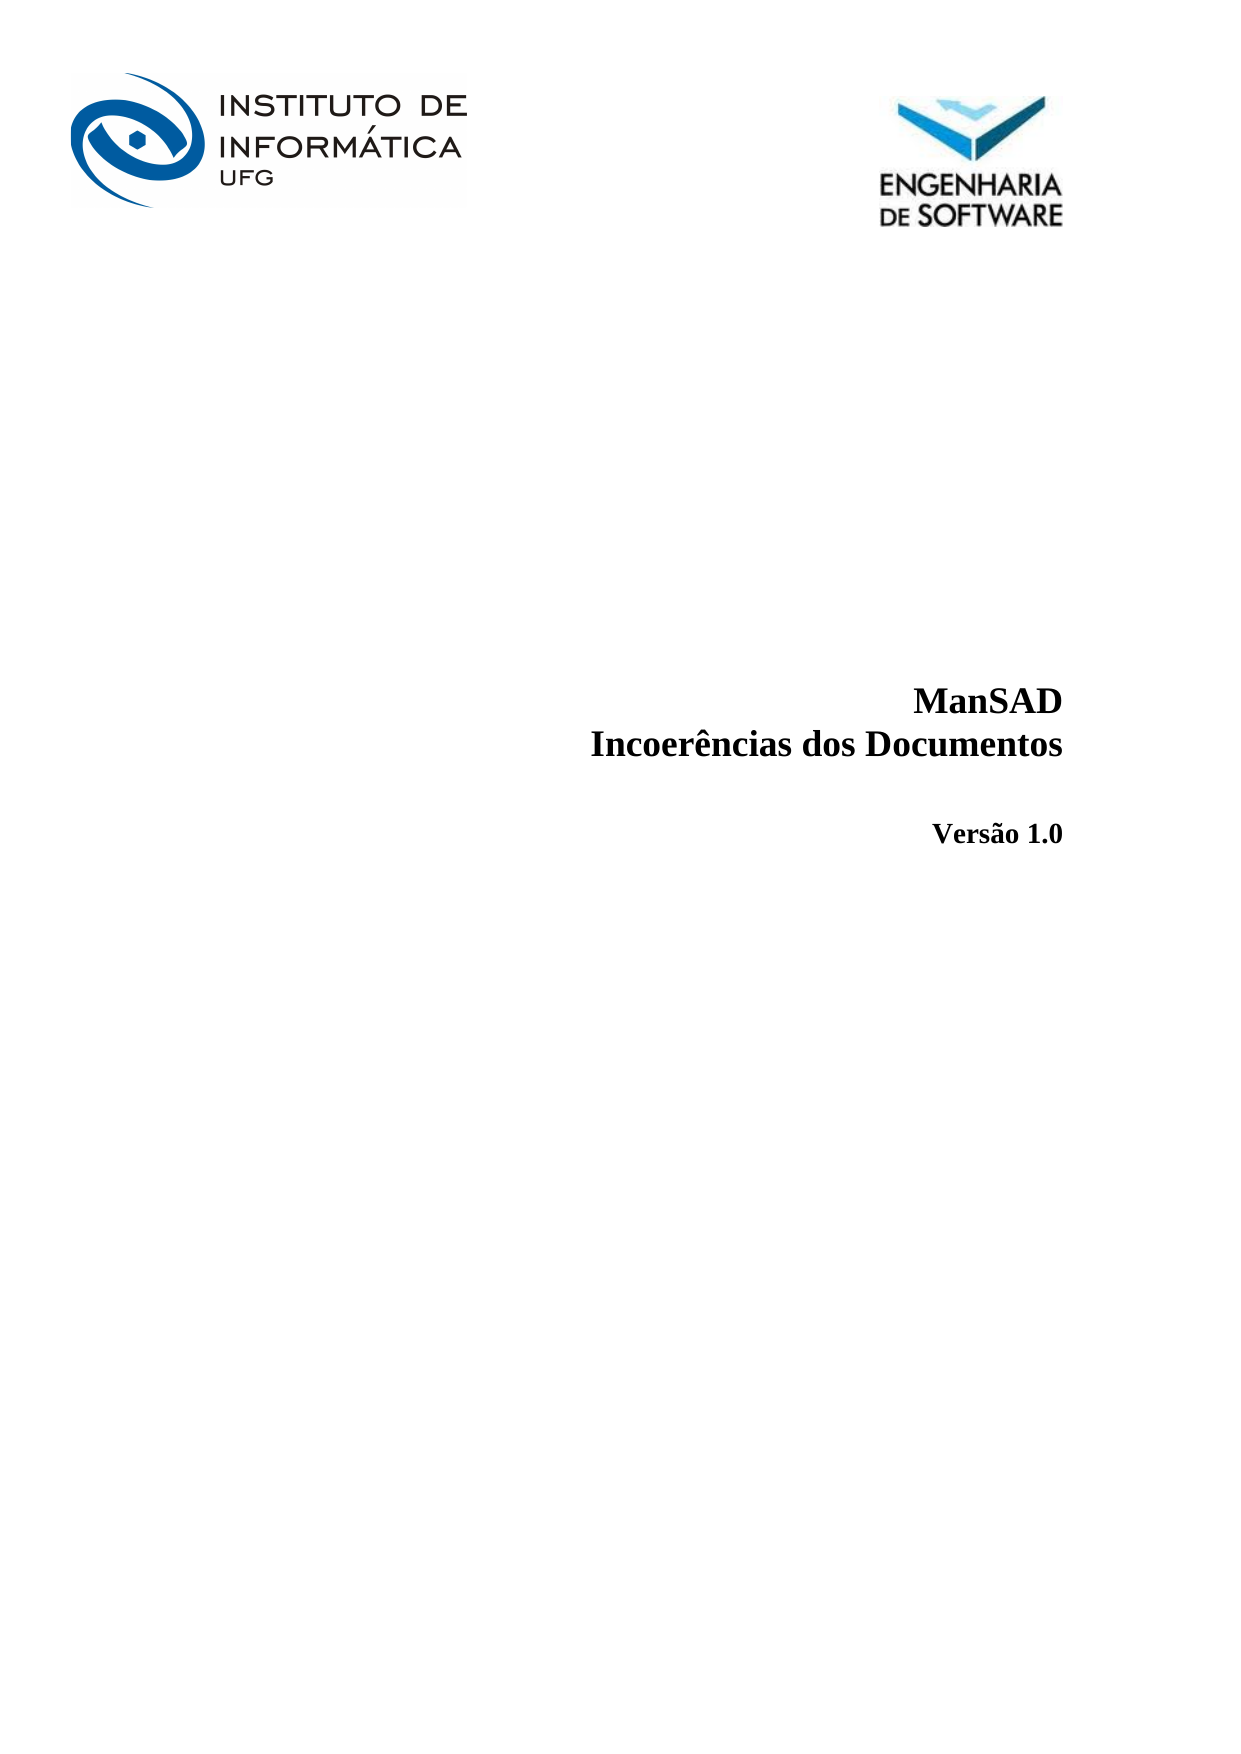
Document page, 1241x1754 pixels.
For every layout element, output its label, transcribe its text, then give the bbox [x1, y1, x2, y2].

text Incoerências dos Documentos [177, 722, 1063, 765]
text Versão 1.0 [177, 816, 1063, 849]
text ManSAD [177, 679, 1063, 722]
